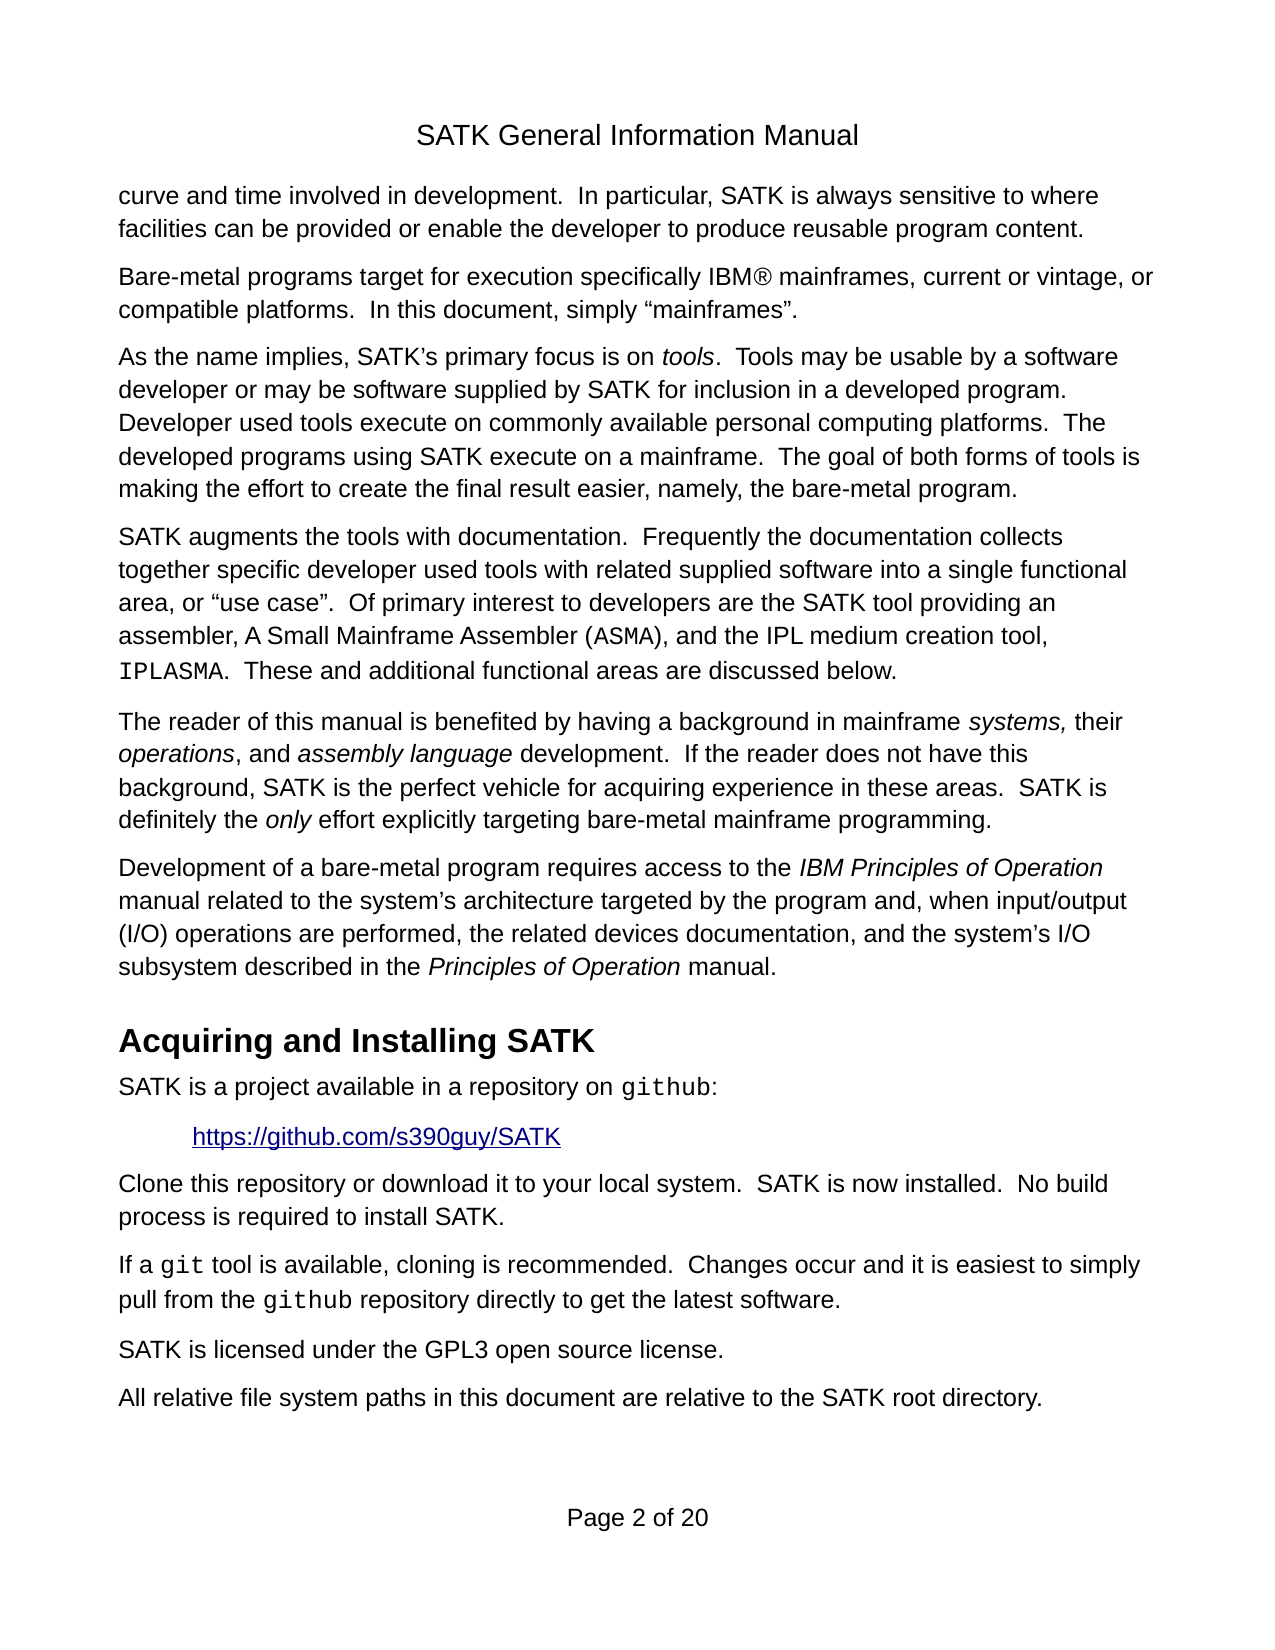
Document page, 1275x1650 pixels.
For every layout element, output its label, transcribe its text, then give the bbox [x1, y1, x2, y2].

text SATK is licensed under the GPL3 open source license. [118, 1335, 1157, 1364]
text SATK augments the tools with documentation. Frequently the documentation collects together specific developer used tools with related supplied software into a single functional area, or “use case”. Of primary interest to developers are the SATK tool providing an assembler, A Small Mainframe Assembler (ASMA), and the IPL medium creation tool, IPLASMA. These and additional functional areas are discussed below. [118, 522, 1157, 687]
text curve and time involved in development. In particular, SATK is always sensitive to where facilities can be provided or enable the developer to produce reusable program content. [118, 181, 1157, 243]
text https://github.com/s390guy/SATK [192, 1122, 1157, 1150]
text As the name implies, SATK’s primary focus is on tools. Tools may be usable by a software developer or may be software supplied by SATK for inclusion in a developed program. Developer used tools execute on commonly available personal computing platforms. The developed programs using SATK execute on a mainframe. The goal of both forms of tools is making the effort to create the final result easier, namely, the bare-metal program. [118, 342, 1157, 503]
text SATK is a project available in a repository on github: [118, 1072, 1157, 1102]
text Clone this repository or download it to your local system. SATK is now installed. No build process is required to install SATK. [118, 1169, 1157, 1231]
text Bare-metal programs target for execution specifically IBM® mainframes, current or vintage, or compatible platforms. In this document, simply “mainframes”. [118, 262, 1157, 323]
text All relative file system paths in this document are relative to the SATK root directory. [118, 1383, 1157, 1412]
text The reader of this manual is benefited by having a background in mainframe systems, their operations, and assembly language development. If the reader does not have this background, SATK is the perfect vehicle for acquiring experience in these areas. SATK is definitely the only effort explicitly targeting bare-metal mainframe programming. [118, 706, 1157, 834]
subtitle Acquiring and Installing SATK [118, 1021, 1157, 1059]
text Development of a bare-metal program requires access to the IBM Principles of Operation manual related to the system’s architecture targeted by the program and, when input/output (I/O) operations are performed, the related devices documentation, and the system’s I/O subsystem described in the Principles of Operation manual. [118, 853, 1157, 981]
text If a git tool is available, cloning is recommended. Changes occur and it is easiest to simply pull from the github repository directly to get the latest software. [118, 1250, 1157, 1316]
